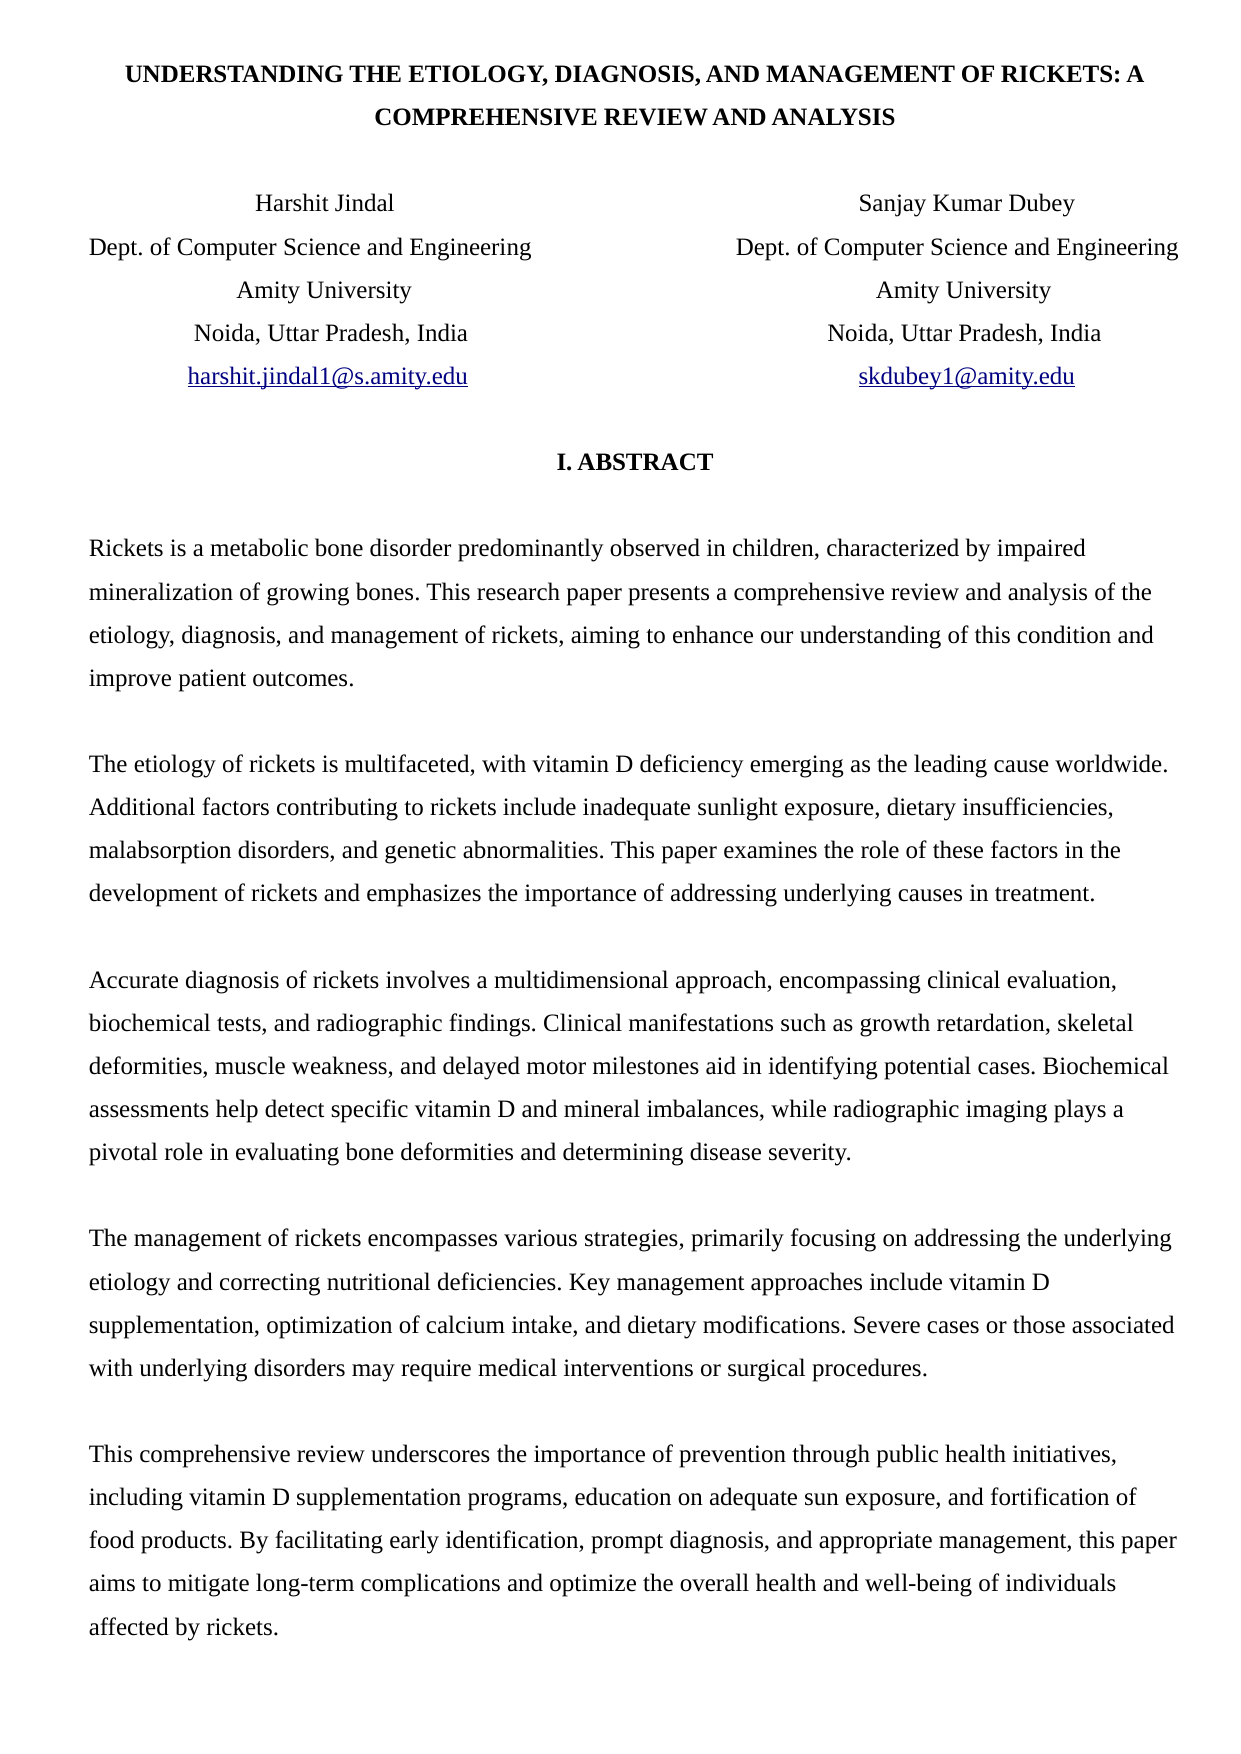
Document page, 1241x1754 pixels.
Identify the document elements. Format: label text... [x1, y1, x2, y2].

text harshit.jindal1@s.amity.edu skdubey1@amity.edu [88, 361, 1181, 390]
text Noida, Uttar Pradesh, India Noida, Uttar Pradesh, India [88, 318, 1181, 347]
text Amity University Amity University [88, 275, 1181, 303]
text Rickets is a metabolic bone disorder predominantly observed in children, characterized by impaired mineralization of growing bones. This research paper presents a comprehensive review and analysis of the etiology, diagnosis, and management of rickets, aiming to enhance our understanding of this condition and improve patient outcomes. [88, 533, 1181, 692]
text I. ABSTRACT [88, 447, 1181, 476]
text This comprehensive review underscores the importance of prevention through public health initiatives, including vitamin D supplementation programs, education on adequate sun exposure, and fortification of food products. By facilitating early identification, prompt diagnosis, and appropriate management, this paper aims to mitigate long-term complications and optimize the overall health and well-being of individuals affected by rickets. [88, 1439, 1181, 1640]
text Harshit Jindal Sanjay Kumar Dubey [88, 188, 1181, 217]
text The etiology of rickets is multifaceted, with vitamin D deficiency emerging as the leading cause worldwide. Additional factors contributing to rickets include inadequate sunlight exposure, dietary insufficiencies, malabsorption disorders, and genetic abnormalities. This paper examines the role of these factors in the development of rickets and emphasizes the importance of addressing underlying causes in treatment. [88, 749, 1181, 907]
text The management of rickets encompasses various strategies, primarily focusing on addressing the underlying etiology and correcting nutritional deficiencies. Key management approaches include vitamin D supplementation, optimization of calcium intake, and dietary modifications. Severe cases or those associated with underlying disorders may require medical interventions or surgical procedures. [88, 1223, 1181, 1382]
text Accurate diagnosis of rickets involves a multidimensional approach, encompassing clinical evaluation, biochemical tests, and radiographic findings. Clinical manifestations such as growth retardation, skeletal deformities, muscle weakness, and delayed motor milestones aid in identifying potential cases. Biochemical assessments help detect specific vitamin D and mineral imbalances, while radiographic imaging plays a pivotal role in evaluating bone deformities and determining disease severity. [88, 965, 1181, 1166]
text Dept. of Computer Science and Engineering Dept. of Computer Science and Engineering [88, 232, 1181, 260]
text UNDERSTANDING THE ETIOLOGY, DIAGNOSIS, AND MANAGEMENT OF RICKETS: A COMPREHENSIVE REVIEW AND ANALYSIS [88, 59, 1181, 131]
